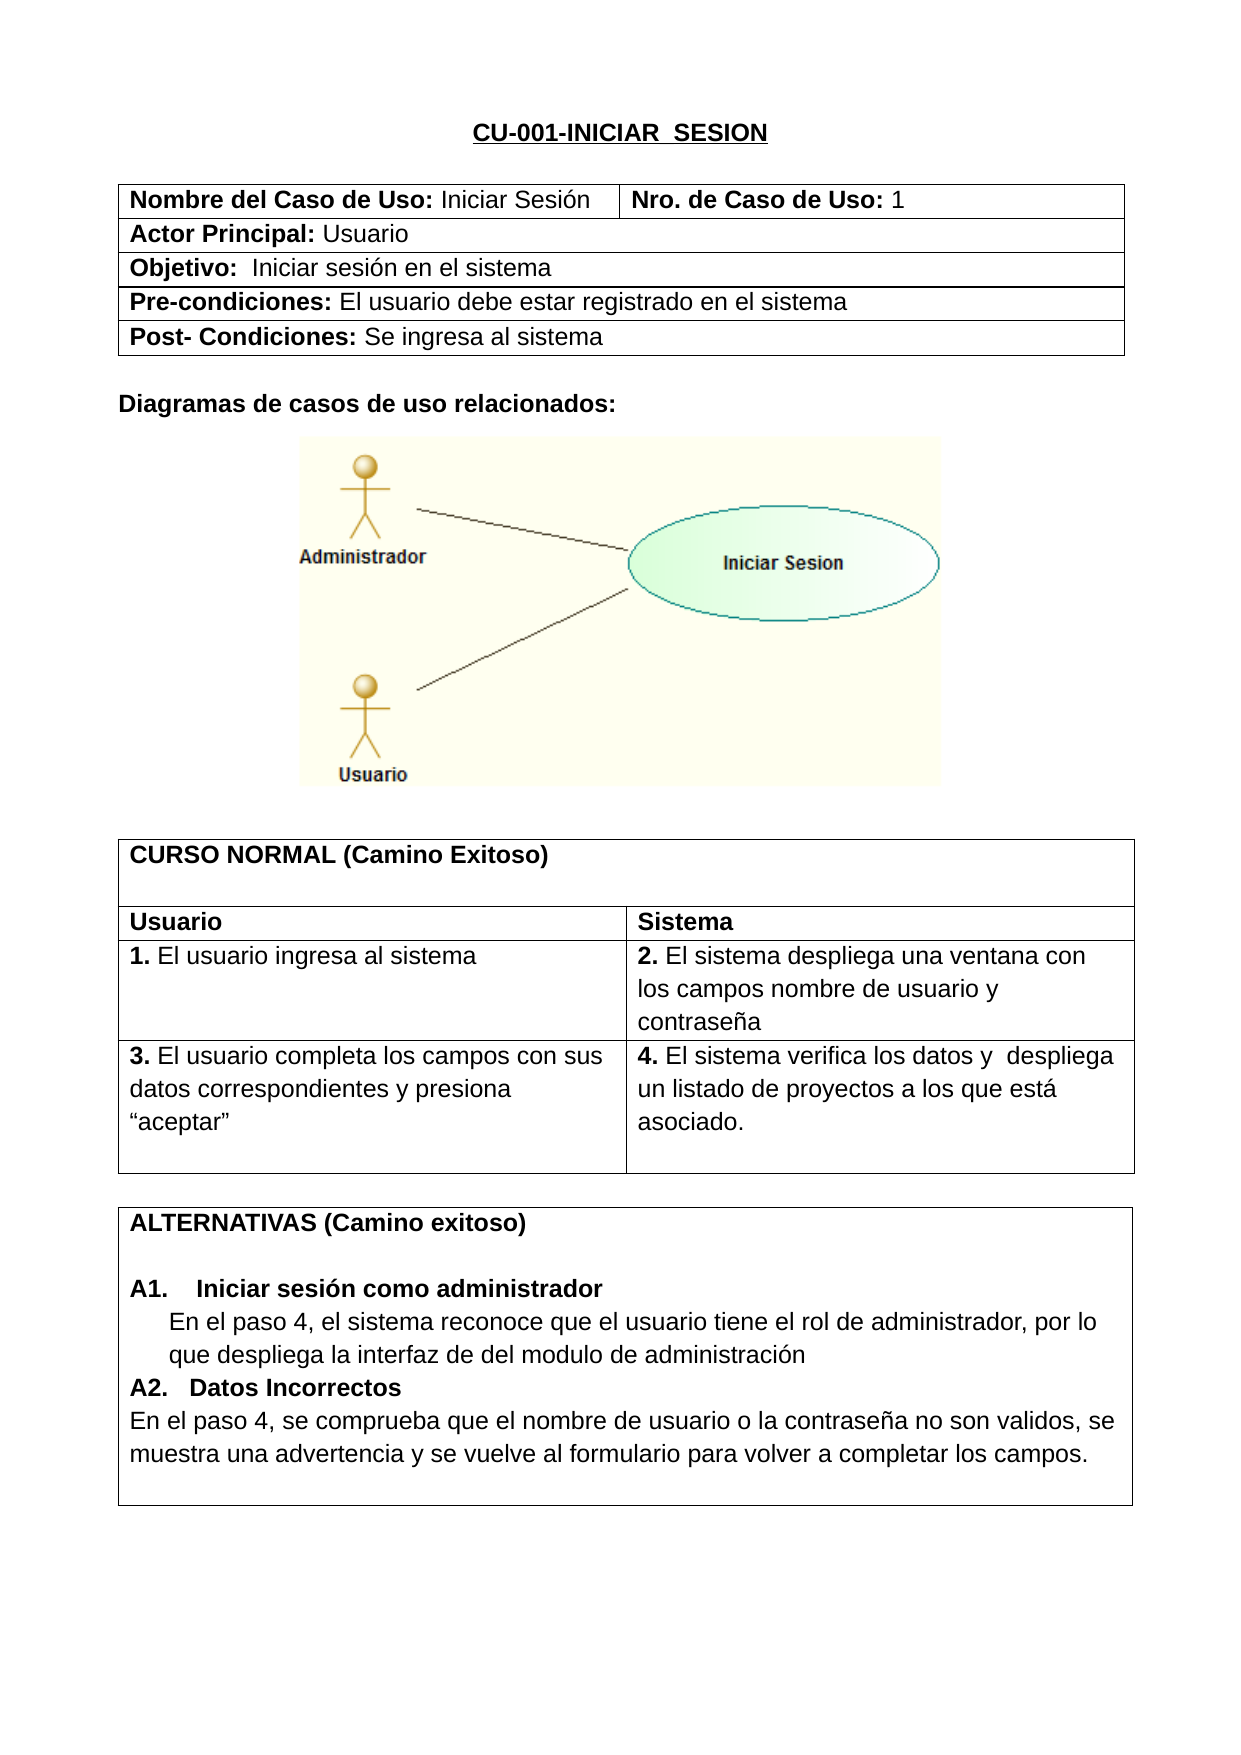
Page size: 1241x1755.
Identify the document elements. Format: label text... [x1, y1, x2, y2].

table_header CURSO NORMAL (Camino Exitoso) [119, 840, 1134, 906]
table_header ALTERNATIVAS (Camino exitoso) A1. Iniciar sesión como administrador En el paso 4, el sistema reconoce que el usuario tiene el rol de administrador, por lo que despliega la interfaz de del modulo de administración A2. Datos Incorrectos En el paso 4, se comprueba que el nombre de usuario o la contraseña no son validos, se muestra una advertencia y se vuelve al formulario para volver a completar los campos. [119, 1208, 1132, 1505]
table_cell Post- Condiciones: Se ingresa al sistema [119, 321, 1124, 354]
table_cell 3. El usuario completa los campos con sus datos correspondientes y presiona “aceptar” [119, 1041, 626, 1173]
table_cell 4. El sistema verifica los datos y despliega un listado de proyectos a los que está asociado. [627, 1041, 1134, 1173]
table_cell 2. El sistema despliega una ventana con los campos nombre de usuario y contraseña [627, 941, 1134, 1040]
text Diagramas de casos de uso relacionados: [118, 388, 1122, 417]
text CU-001-INICIAR_SESION [118, 118, 1122, 147]
table_cell Sistema [627, 907, 1134, 940]
table_header Nombre del Caso de Uso: Iniciar Sesión [119, 185, 619, 218]
table_cell Usuario [119, 907, 626, 940]
table_cell Pre-condiciones: El usuario debe estar registrado en el sistema [119, 288, 1124, 320]
table_cell 1. El usuario ingresa al sistema [119, 941, 626, 1040]
table_cell Objetivo: Iniciar sesión en el sistema [119, 253, 1124, 286]
table_cell Actor Principal: Usuario [119, 219, 1124, 252]
table_header Nro. de Caso de Uso: 1 [620, 185, 1124, 218]
